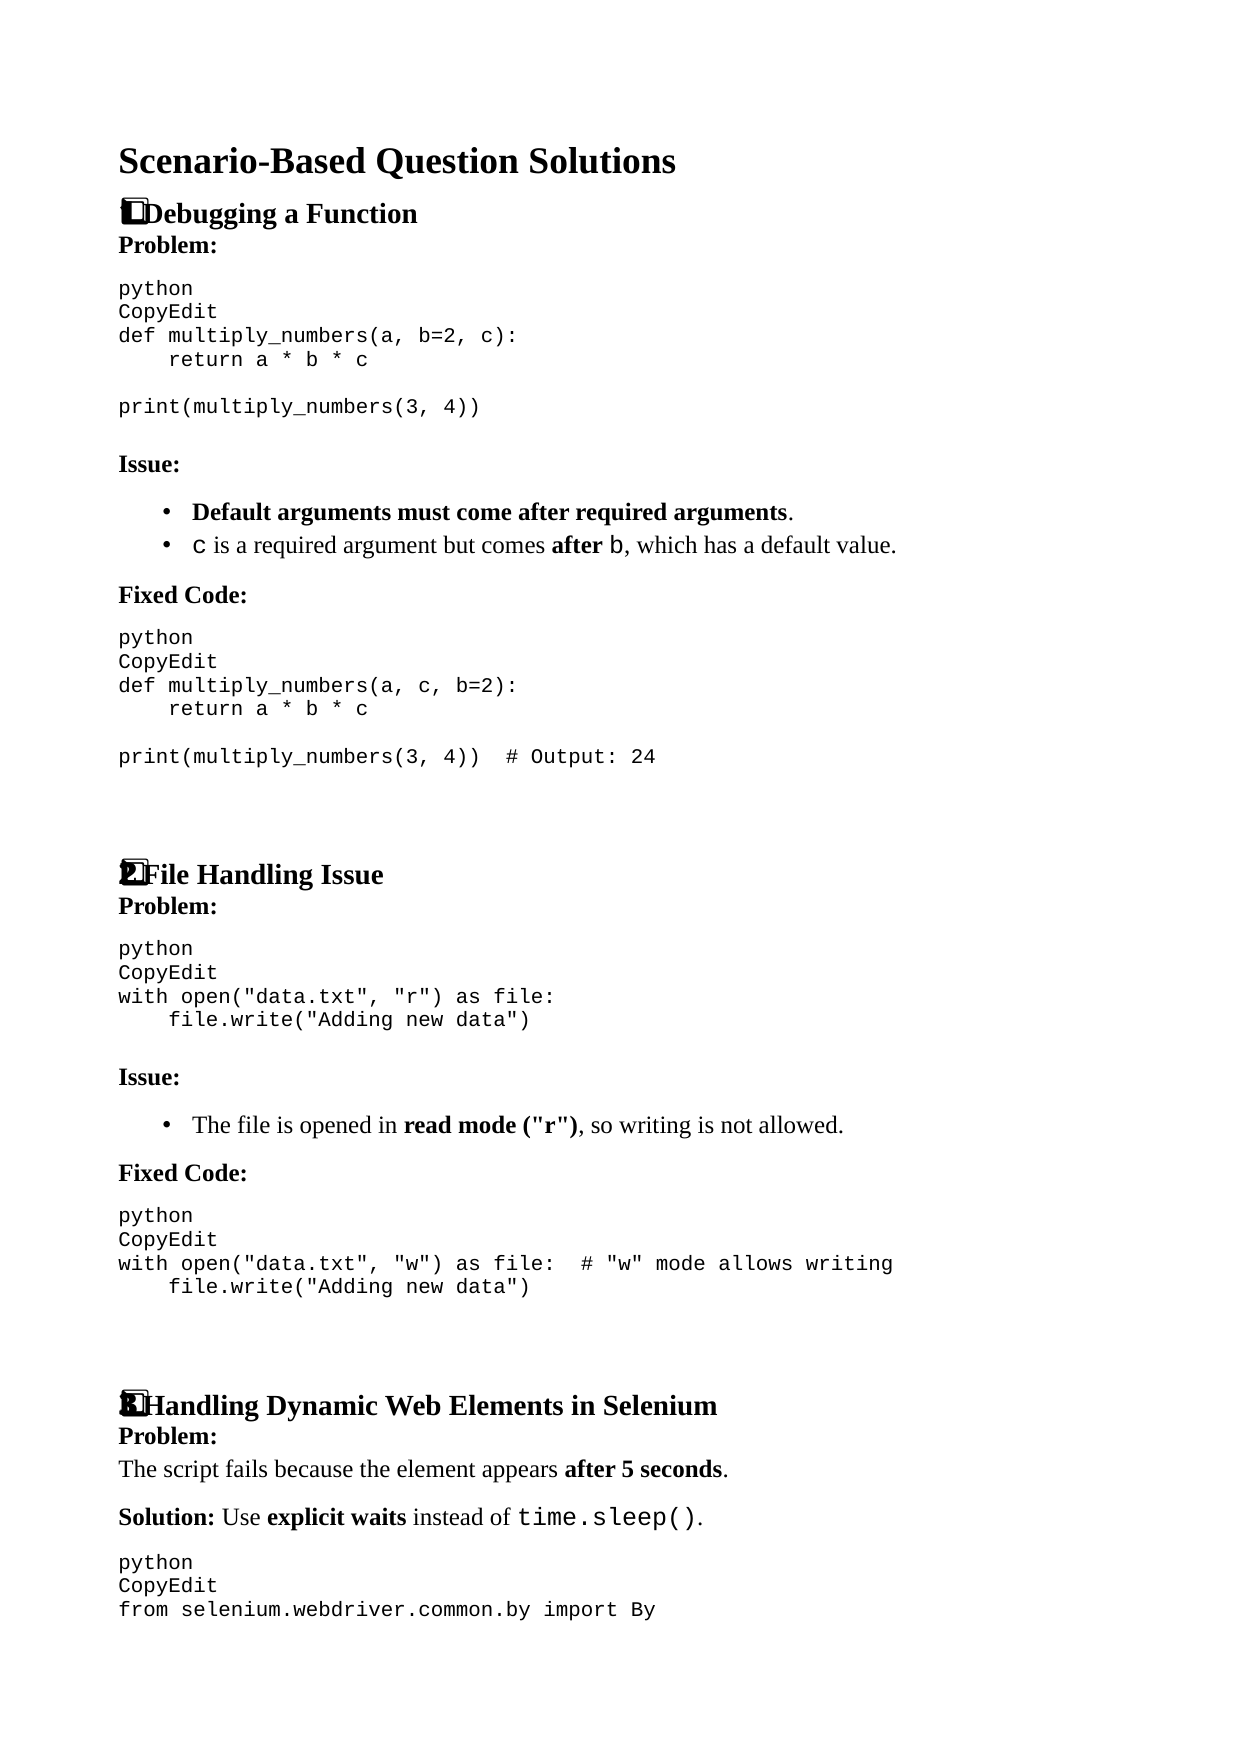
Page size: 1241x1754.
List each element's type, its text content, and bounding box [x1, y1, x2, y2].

text Issue: [118, 449, 1122, 478]
subtitle Scenario-Based Question Solutions [118, 139, 1122, 182]
text python [118, 627, 1122, 651]
text python [118, 1552, 1122, 1576]
subtitle 2️⃣ File Handling Issue [118, 857, 1122, 891]
text file.write("Adding new data") [118, 1276, 1122, 1300]
text Problem: [118, 230, 1122, 259]
text CopyEdit [118, 962, 1122, 986]
subtitle 3️⃣ Handling Dynamic Web Elements in Selenium [118, 1388, 1122, 1421]
text CopyEdit [118, 1229, 1122, 1252]
list Default arguments must come after required arguments. [162, 497, 1122, 526]
text Issue: [118, 1062, 1122, 1091]
text def multiply_numbers(a, b=2, c): [118, 325, 1122, 349]
text CopyEdit [118, 651, 1122, 675]
text CopyEdit [118, 1576, 1122, 1599]
text from selenium.webdriver.common.by import By [118, 1599, 1122, 1623]
text CopyEdit [118, 301, 1122, 325]
text with open("data.txt", "r") as file: [118, 986, 1122, 1009]
text def multiply_numbers(a, c, b=2): [118, 675, 1122, 698]
list The file is opened in read mode ("r"), so writing is not allowed. [162, 1110, 1122, 1139]
text Fixed Code: [118, 580, 1122, 608]
text python [118, 278, 1122, 301]
text return a * b * c [118, 698, 1122, 722]
text python [118, 938, 1122, 962]
text python [118, 1205, 1122, 1229]
list c is a required argument but comes after b, which has a default value. [162, 530, 1122, 561]
text file.write("Adding new data") [118, 1009, 1122, 1033]
text Fixed Code: [118, 1158, 1122, 1186]
text Problem: [118, 891, 1122, 919]
text print(multiply_numbers(3, 4)) [118, 396, 1122, 420]
subtitle 1️⃣ Debugging a Function [118, 197, 1122, 230]
text return a * b * c [118, 349, 1122, 372]
text Problem: The script fails because the element appears after 5 seconds. [118, 1421, 1122, 1483]
text with open("data.txt", "w") as file: # "w" mode allows writing [118, 1252, 1122, 1276]
text print(multiply_numbers(3, 4)) # Output: 24 [118, 746, 1122, 769]
text Solution: Use explicit waits instead of time.sleep(). [118, 1502, 1122, 1533]
